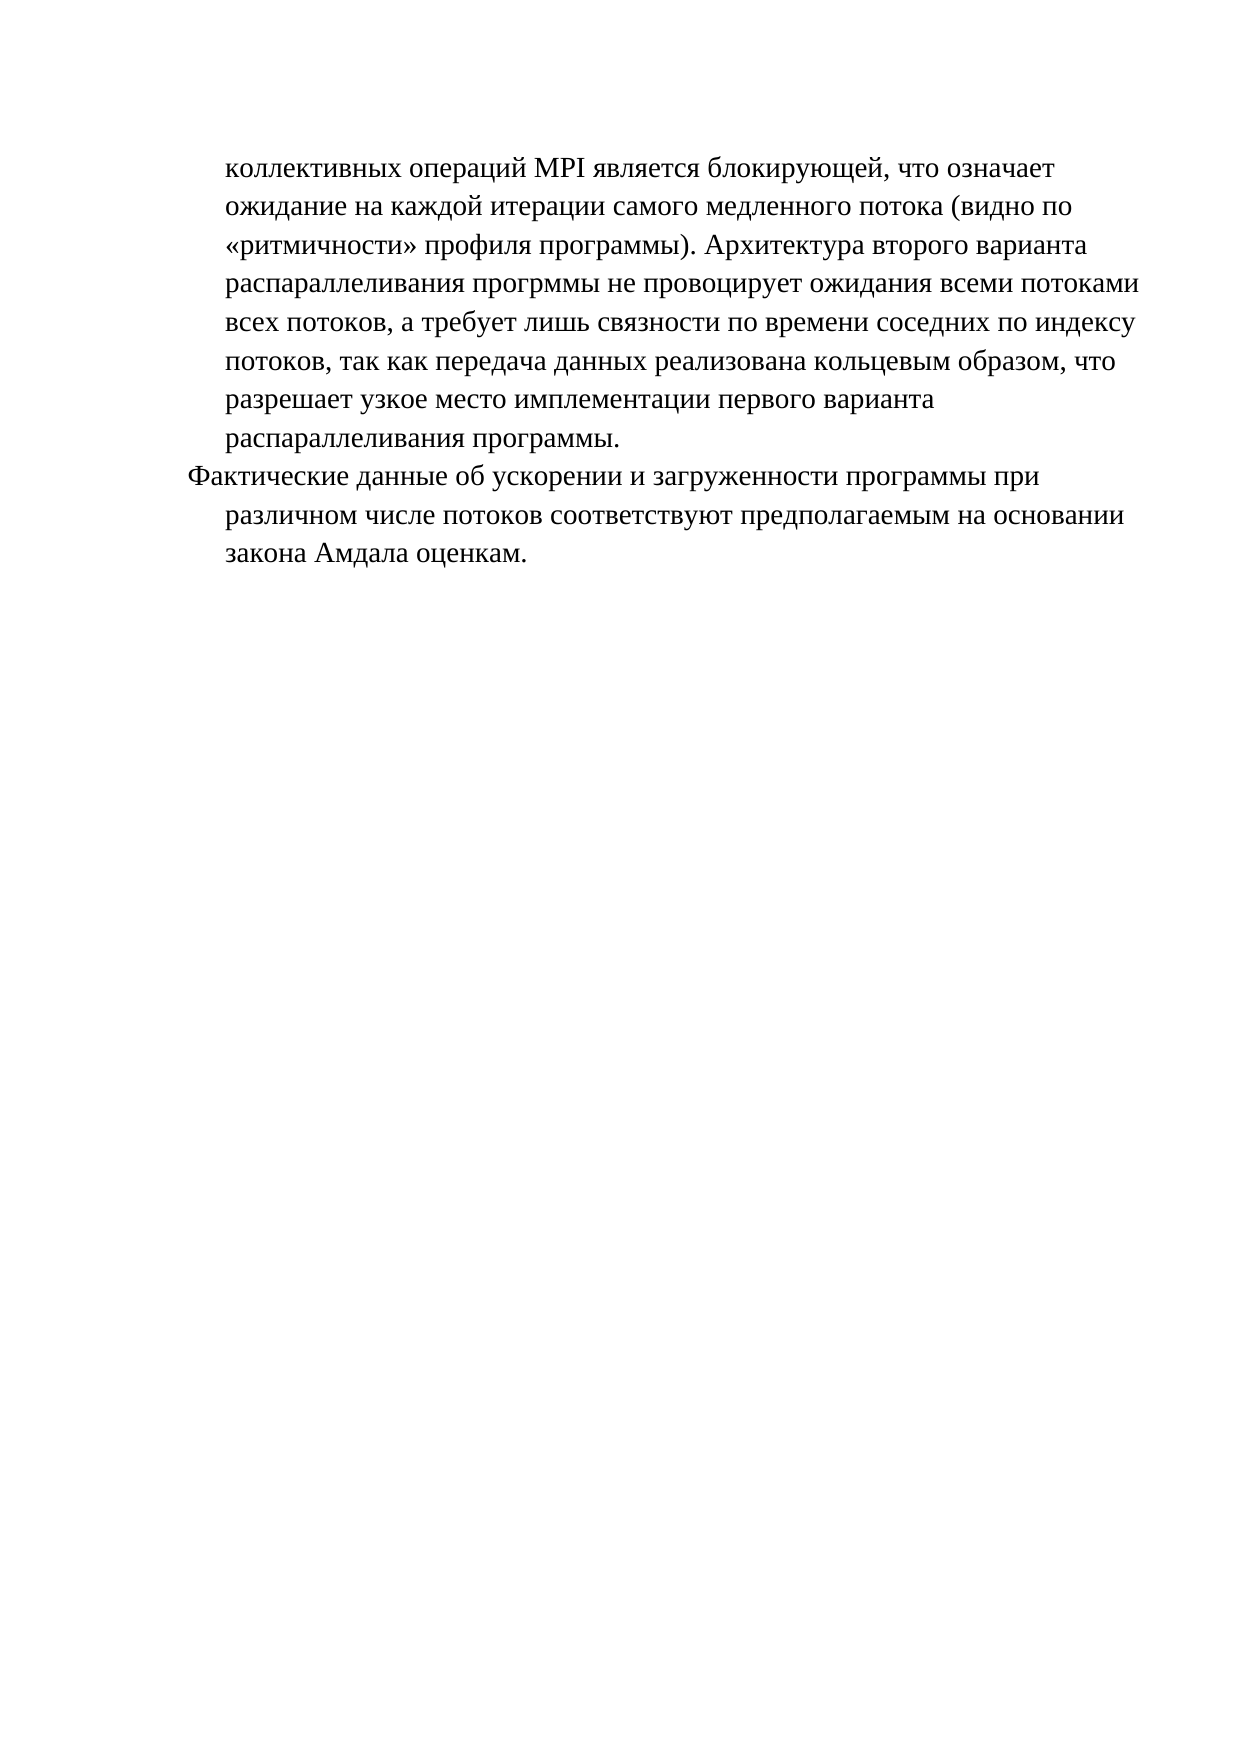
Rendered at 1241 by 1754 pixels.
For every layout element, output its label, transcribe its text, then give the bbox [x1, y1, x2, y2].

text Фактические данные об ускорении и загруженности программы при различном числе потоков соответствуют предполагаемым на основании закона Амдала оценкам. [187, 458, 1168, 569]
text коллективных операций MPI является блокирующей, что означает ожидание на каждой итерации самого медленного потока (видно по «ритмичности» профиля программы). Архитектура второго варианта распараллеливания прогрммы не провоцирует ожидания всеми потоками всех потоков, а требует лишь связности по времени соседних по индексу потоков, так как передача данных реализована кольцевым образом, что разрешает узкое место имплементации первого варианта распараллеливания программы. [187, 150, 1168, 453]
